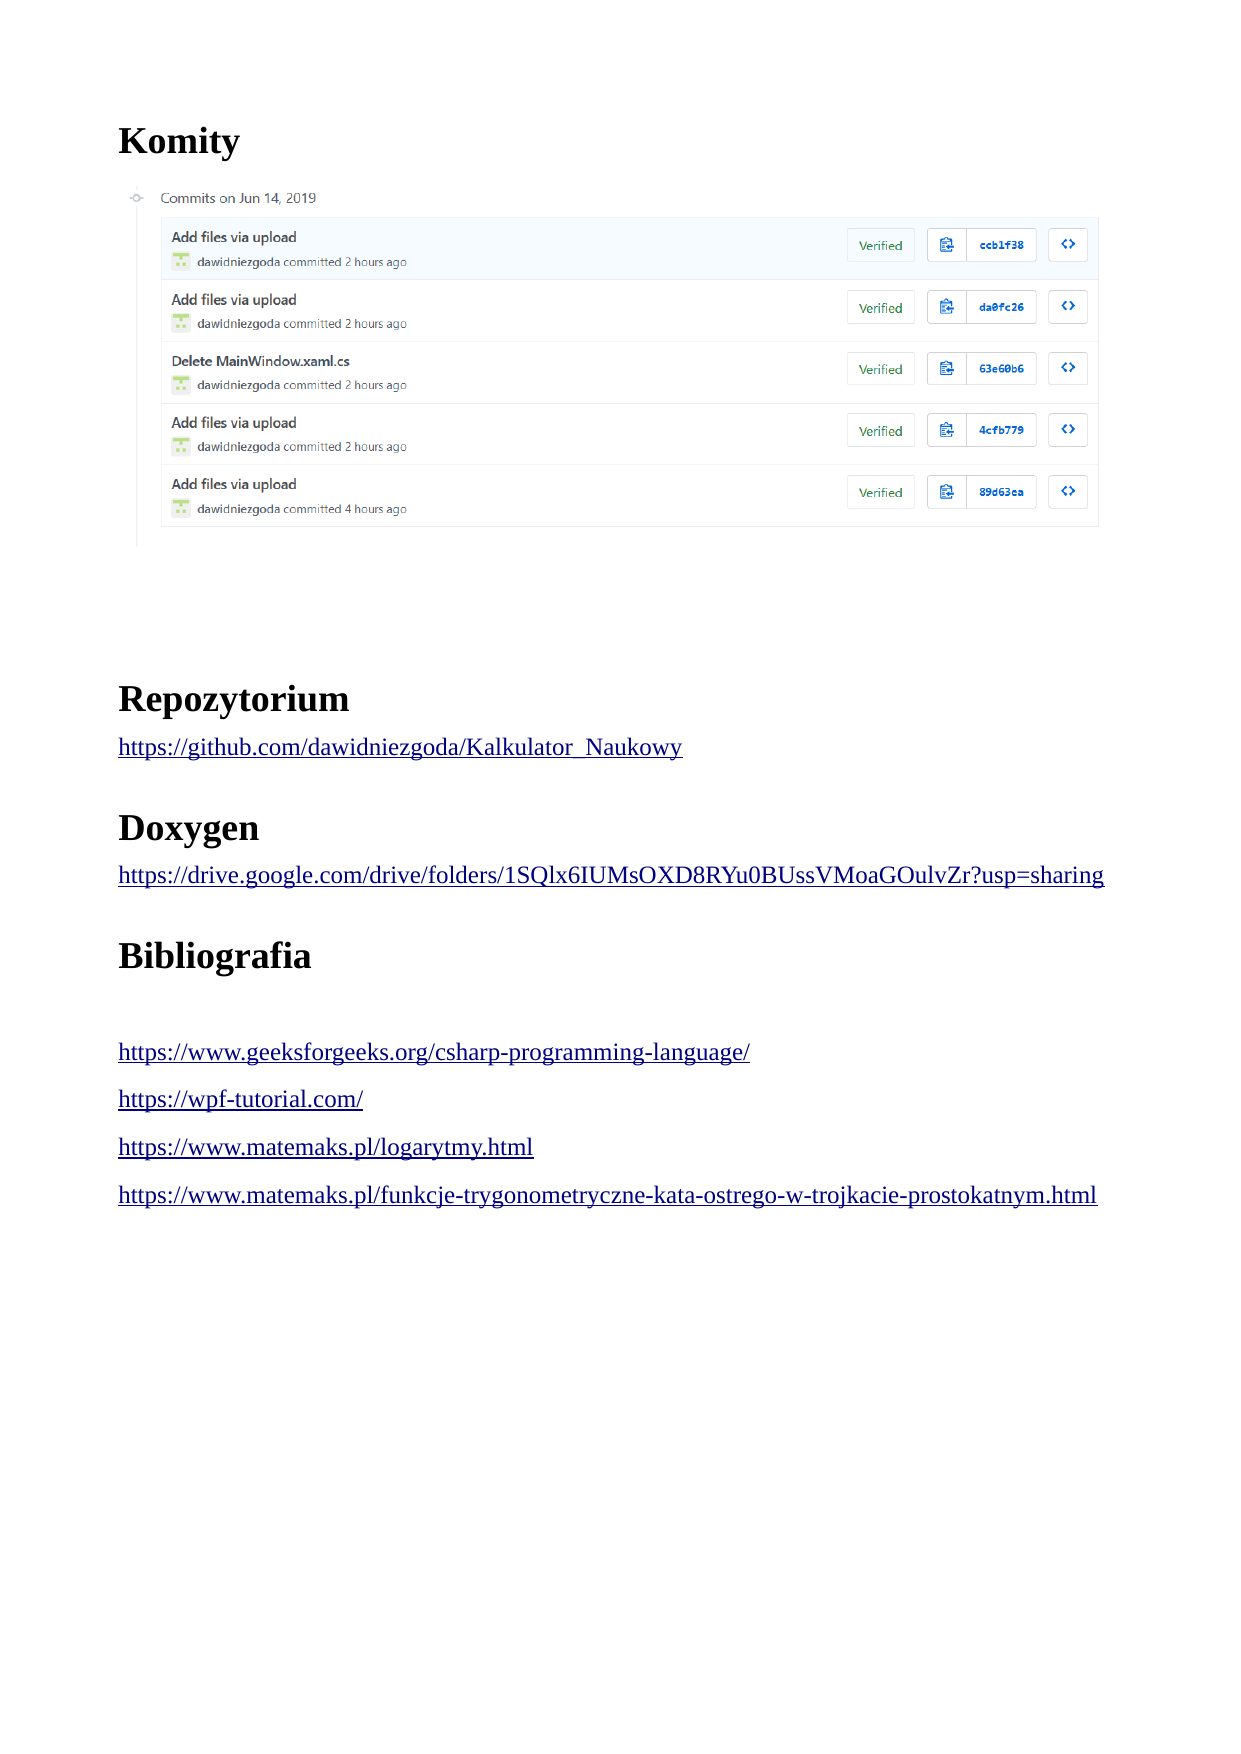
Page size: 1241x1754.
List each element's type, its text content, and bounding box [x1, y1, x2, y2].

picture [118, 174, 1123, 552]
text https://wpf-tutorial.com/ [118, 1084, 1122, 1113]
text https://www.geeksforgeeks.org/csharp-programming-language/ [118, 1037, 1122, 1066]
text https://www.matemaks.pl/funkcje-trygonometryczne-kata-ostrego-w-trojkacie-prostokatnym.html [118, 1180, 1122, 1208]
text https://github.com/dawidniezgoda/Kalkulator_Naukowy [118, 732, 1122, 761]
subtitle Doxygen [118, 804, 1122, 848]
subtitle Komity [118, 118, 1122, 162]
text https://www.matemaks.pl/logarytmy.html [118, 1132, 1122, 1161]
subtitle Repozytorium [118, 676, 1122, 719]
text https://drive.google.com/drive/folders/1SQlx6IUMsOXD8RYu0BUssVMoaGOulvZr?usp=sharing [118, 861, 1122, 889]
subtitle Bibliografia [118, 933, 1122, 977]
